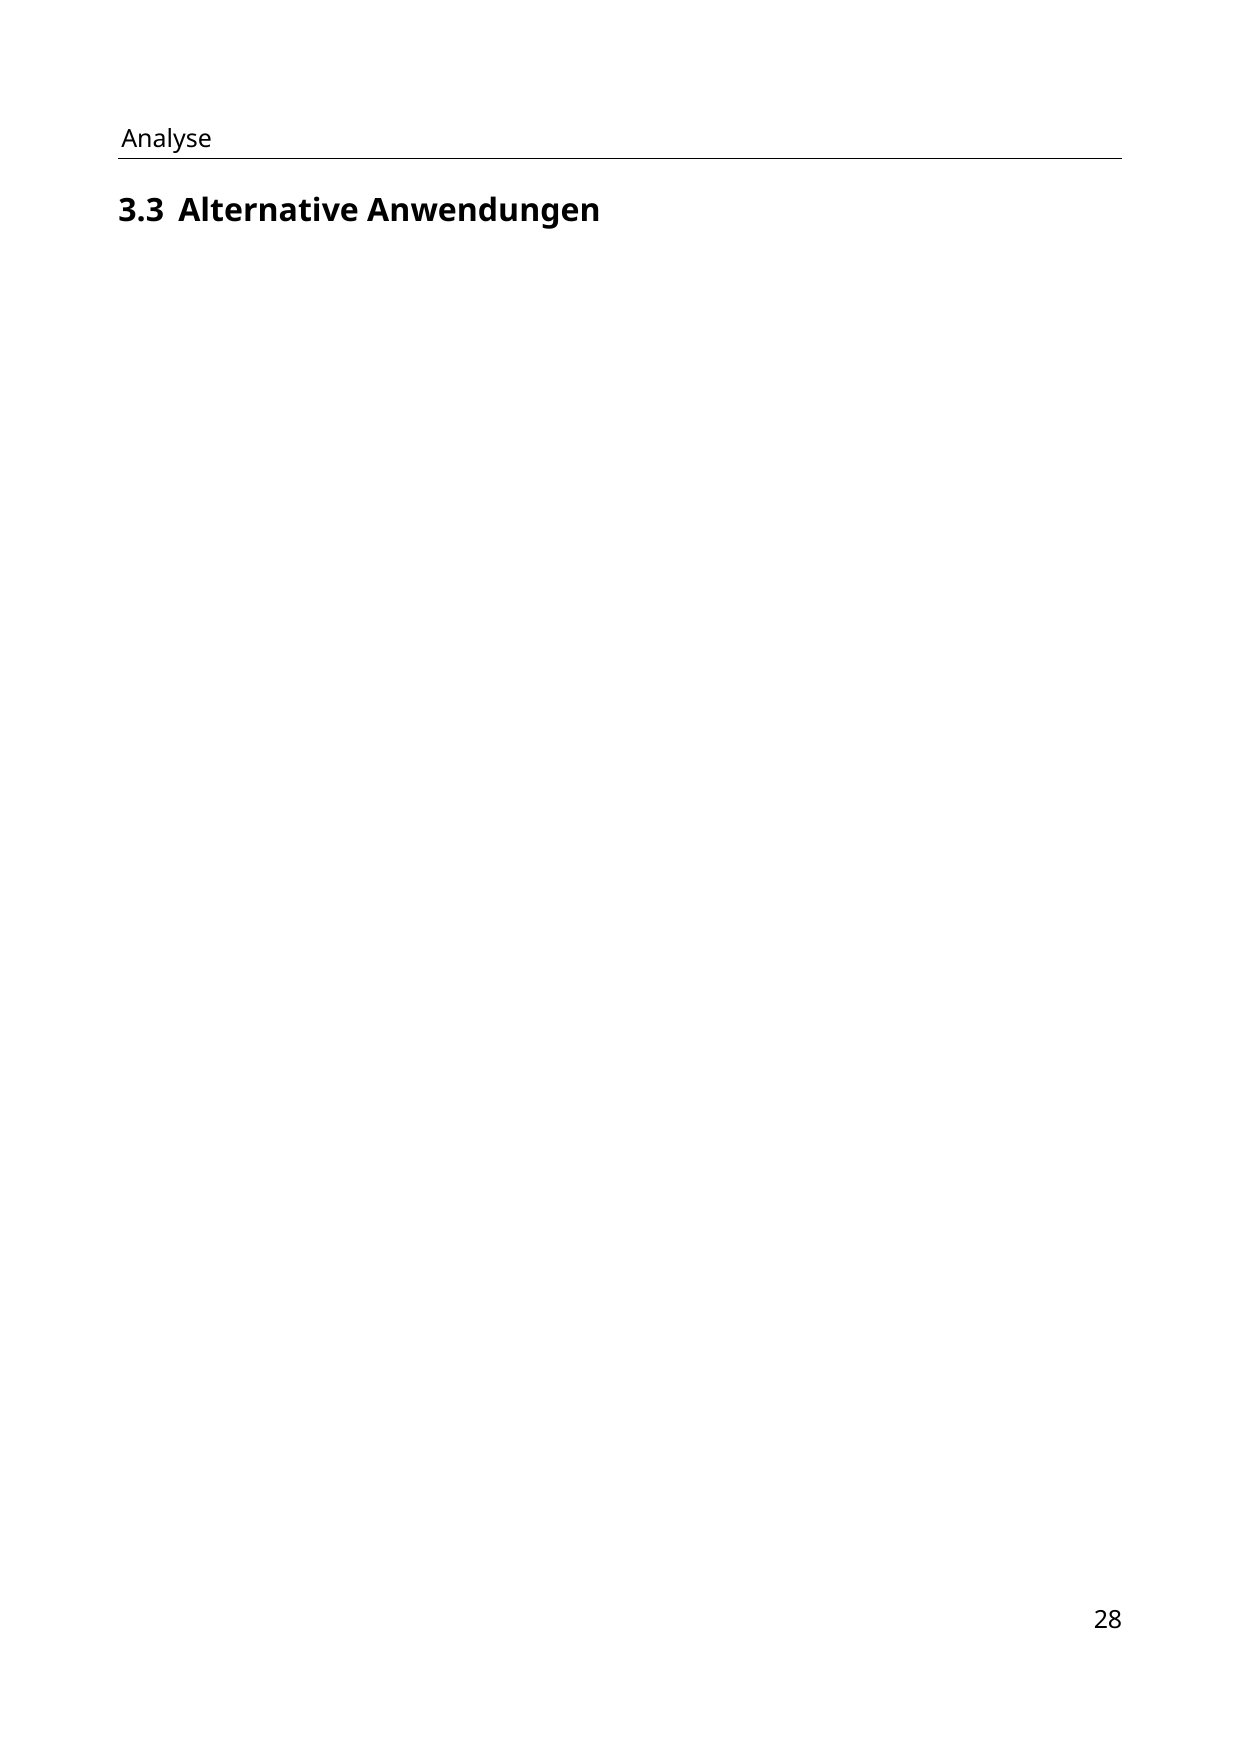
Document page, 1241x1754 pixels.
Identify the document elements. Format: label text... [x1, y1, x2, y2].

subtitle Alternative Anwendungen [118, 188, 1122, 231]
